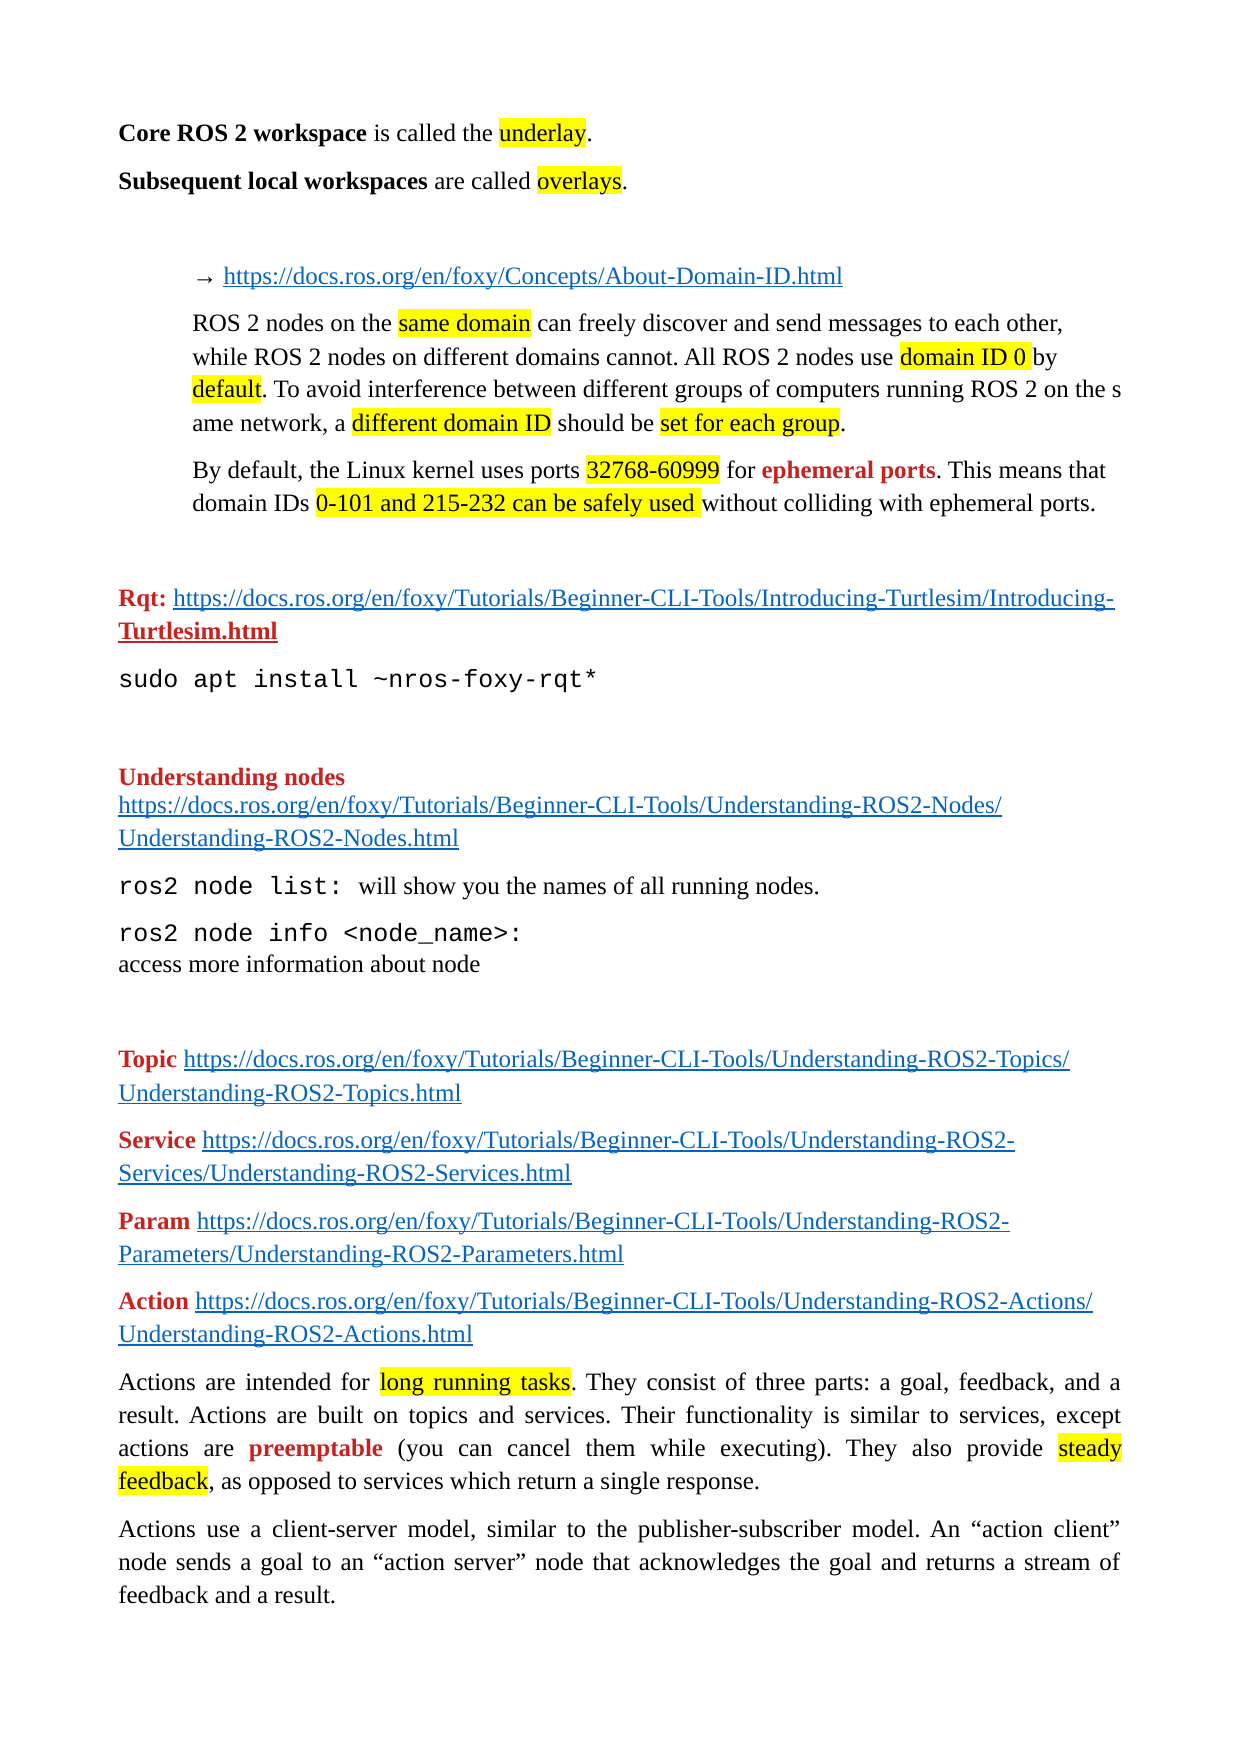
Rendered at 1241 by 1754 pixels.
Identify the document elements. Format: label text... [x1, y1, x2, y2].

text Rqt: https://docs.ros.org/en/foxy/Tutorials/Beginner-CLI-Tools/Introducing-Turtlesim/Introducing-Turtlesim.html [118, 583, 1122, 645]
text sudo apt install ~nros-foxy-rqt* [118, 664, 1122, 695]
text https://docs.ros.org/en/foxy/Tutorials/Beginner-CLI-Tools/Understanding-ROS2-Nodes/Understanding-ROS2-Nodes.html [118, 790, 1122, 852]
text ros2 node list: will show you the names of all running nodes. [118, 871, 1122, 902]
text Topic https://docs.ros.org/en/foxy/Tutorials/Beginner-CLI-Tools/Understanding-ROS2-Topics/Understanding-ROS2-Topics.html [118, 1044, 1122, 1106]
text access more information about node [118, 949, 1122, 978]
text By default, the Linux kernel uses ports 32768-60999 for ephemeral ports. This means that domain IDs 0-101 and 215-232 can be safely used without colliding with ephemeral ports. [118, 455, 1122, 517]
text Action https://docs.ros.org/en/foxy/Tutorials/Beginner-CLI-Tools/Understanding-ROS2-Actions/Understanding-ROS2-Actions.html [118, 1286, 1122, 1348]
text Actions are intended for long running tasks. They consist of three parts: a goal, feedback, and a result. Actions are built on topics and services. Their functionality is similar to services, except actions are preemptable (you can cancel them while executing). They also provide steady feedback, as opposed to services which return a single response. [118, 1367, 1122, 1495]
text ROS 2 nodes on the same domain can freely discover and send messages to each other, while ROS 2 nodes on different domains cannot. All ROS 2 nodes use domain ID 0 by default. To avoid interference between different groups of computers running ROS 2 on the s ame network, a different domain ID should be set for each group. [118, 308, 1122, 436]
text Service https://docs.ros.org/en/foxy/Tutorials/Beginner-CLI-Tools/Understanding-ROS2-Services/Understanding-ROS2-Services.html [118, 1125, 1122, 1187]
text Subsequent local workspaces are called overlays. [118, 166, 1122, 194]
text Understanding nodes [118, 762, 1122, 790]
text Actions use a client-server model, similar to the publisher-subscriber model. An “action client” node sends a goal to an “action server” node that acknowledges the goal and returns a stream of feedback and a result. [118, 1514, 1122, 1608]
text Core ROS 2 workspace is called the underlay. [118, 118, 1122, 147]
text → https://docs.ros.org/en/foxy/Concepts/About-Domain-ID.html [118, 261, 1122, 290]
text Param https://docs.ros.org/en/foxy/Tutorials/Beginner-CLI-Tools/Understanding-ROS2-Parameters/Understanding-ROS2-Parameters.html [118, 1206, 1122, 1268]
text ros2 node info <node_name>: [118, 921, 1122, 949]
